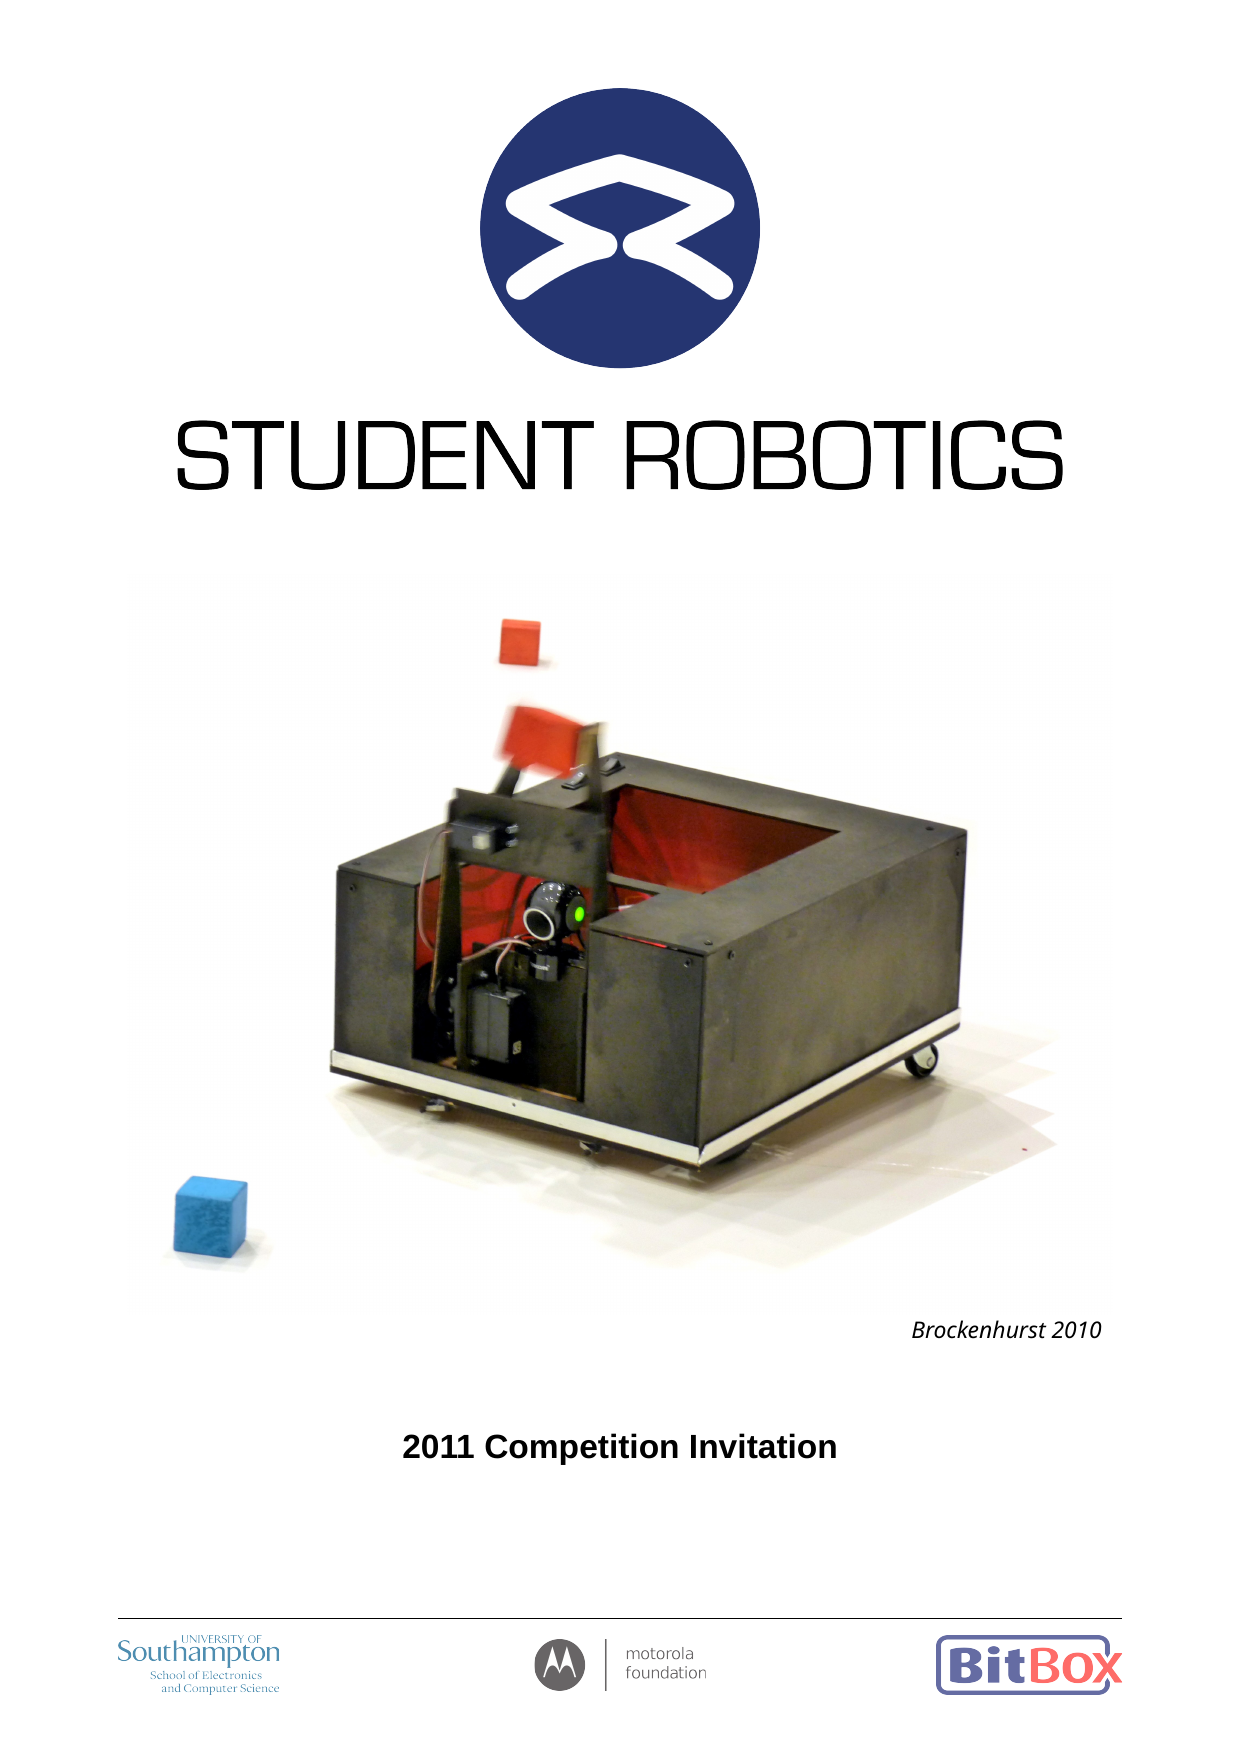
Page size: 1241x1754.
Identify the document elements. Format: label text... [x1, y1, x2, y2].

subtitle 2011 Competition Invitation [118, 1426, 1122, 1465]
picture [177, 88, 1063, 490]
picture [127, 574, 1114, 1315]
text Brockenhurst 2010 [118, 586, 1104, 1346]
